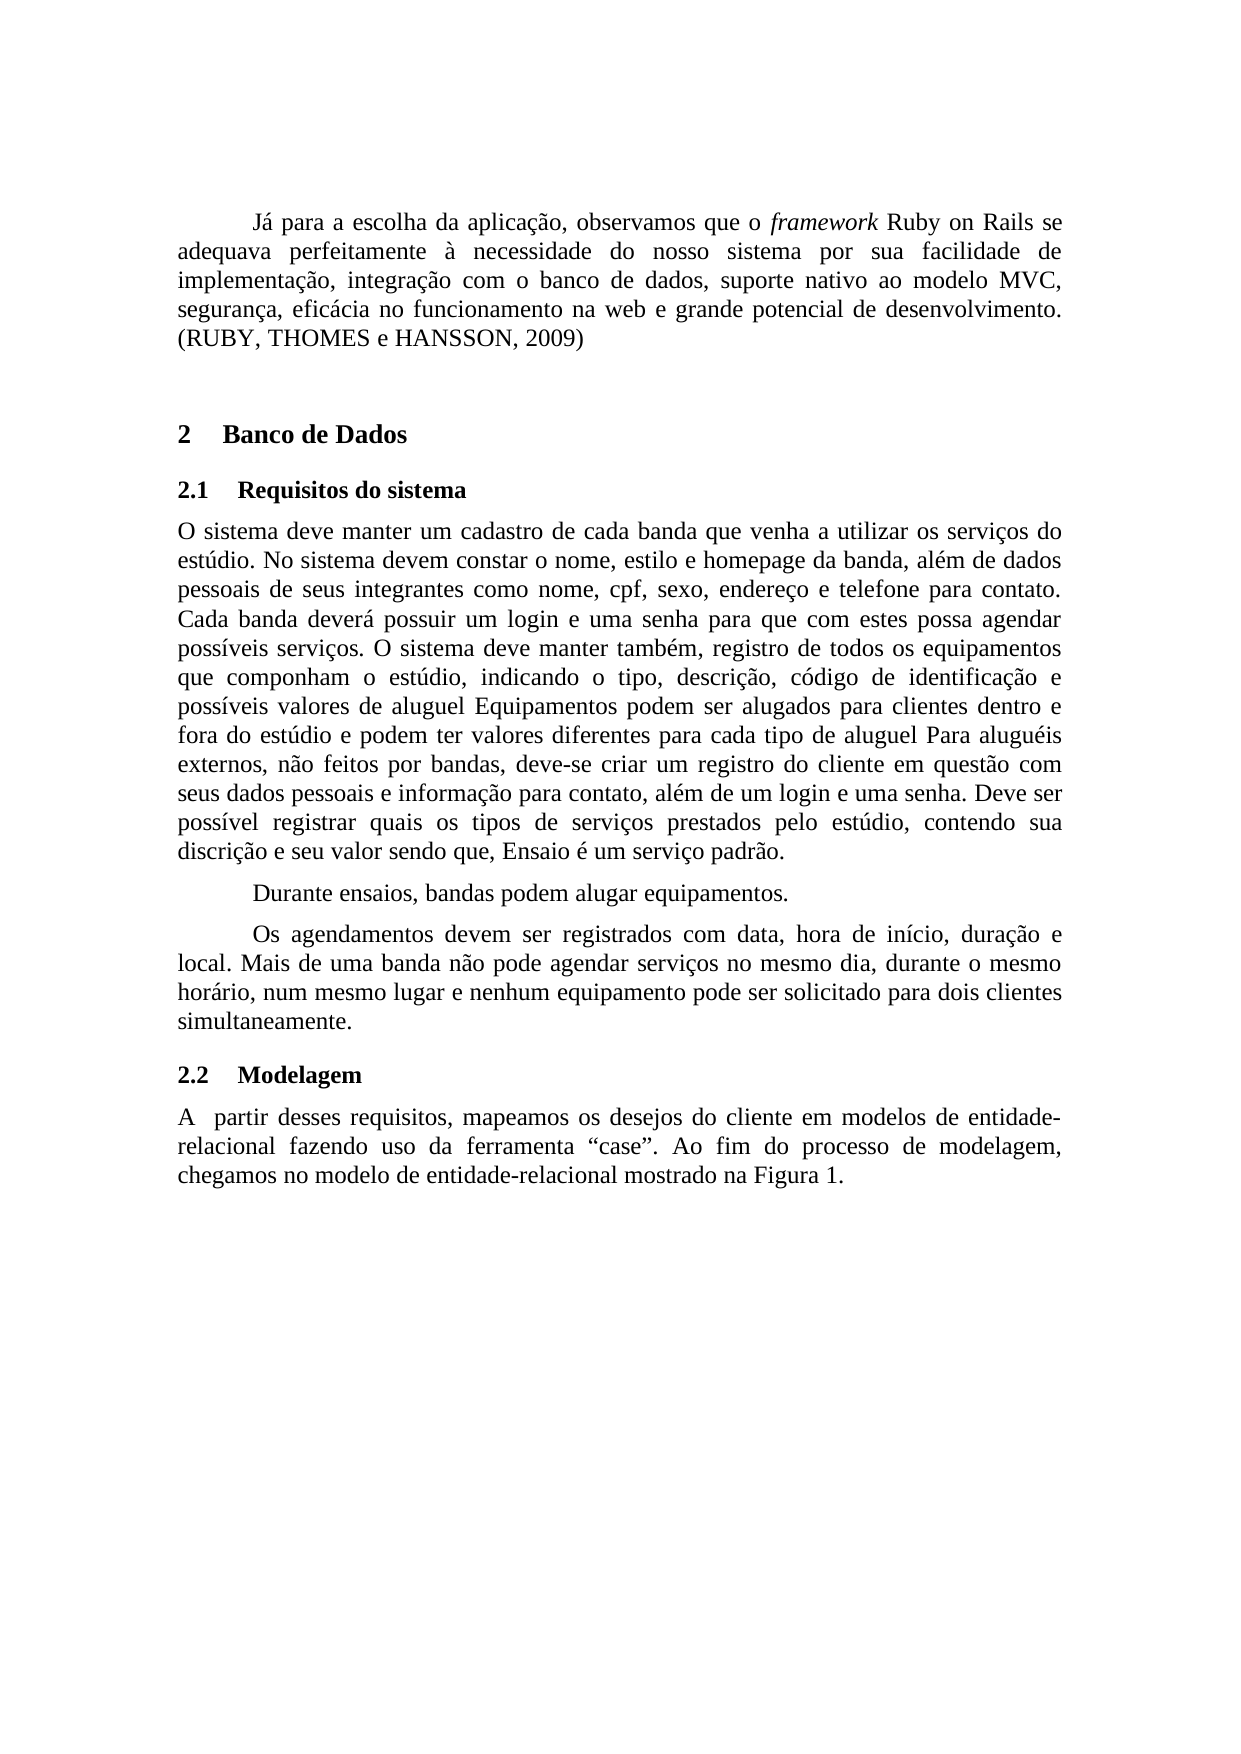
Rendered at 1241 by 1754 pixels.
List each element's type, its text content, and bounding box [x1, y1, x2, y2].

text O sistema deve manter um cadastro de cada banda que venha a utilizar os serviços do estúdio. No sistema devem constar o nome, estilo e homepage da banda, além de dados pessoais de seus integrantes como nome, cpf, sexo, endereço e telefone para contato. Cada banda deverá possuir um login e uma senha para que com estes possa agendar possíveis serviços. O sistema deve manter também, registro de todos os equipamentos que componham o estúdio, indicando o tipo, descrição, código de identificação e possíveis valores de aluguel Equipamentos podem ser alugados para clientes dentro e fora do estúdio e podem ter valores diferentes para cada tipo de aluguel Para aluguéis externos, não feitos por bandas, deve-se criar um registro do cliente em questão com seus dados pessoais e informação para contato, além de um login e uma senha. Deve ser possível registrar quais os tipos de serviços prestados pelo estúdio, contendo sua discrição e seu valor sendo que, Ensaio é um serviço padrão. [177, 516, 1063, 865]
text Durante ensaios, bandas podem alugar equipamentos. [177, 877, 1063, 907]
subtitle Banco de Dados [177, 419, 1063, 450]
subtitle Modelagem [177, 1060, 1063, 1089]
text A partir desses requisitos, mapeamos os desejos do cliente em modelos de entidade-relacional fazendo uso da ferramenta “case”. Ao fim do processo de modelagem, chegamos no modelo de entidade-relacional mostrado na Figura 1. [177, 1102, 1063, 1189]
text Já para a escolha da aplicação, observamos que o framework Ruby on Rails se adequava perfeitamente à necessidade do nosso sistema por sua facilidade de implementação, integração com o banco de dados, suporte nativo ao modelo MVC, segurança, eficácia no funcionamento na web e grande potencial de desenvolvimento. (RUBY, THOMES e HANSSON, 2009) [177, 207, 1063, 352]
subtitle Requisitos do sistema [177, 475, 1063, 504]
text Os agendamentos devem ser registrados com data, hora de início, duração e local. Mais de uma banda não pode agendar serviços no mesmo dia, durante o mesmo horário, num mesmo lugar e nenhum equipamento pode ser solicitado para dois clientes simultaneamente. [177, 919, 1063, 1035]
